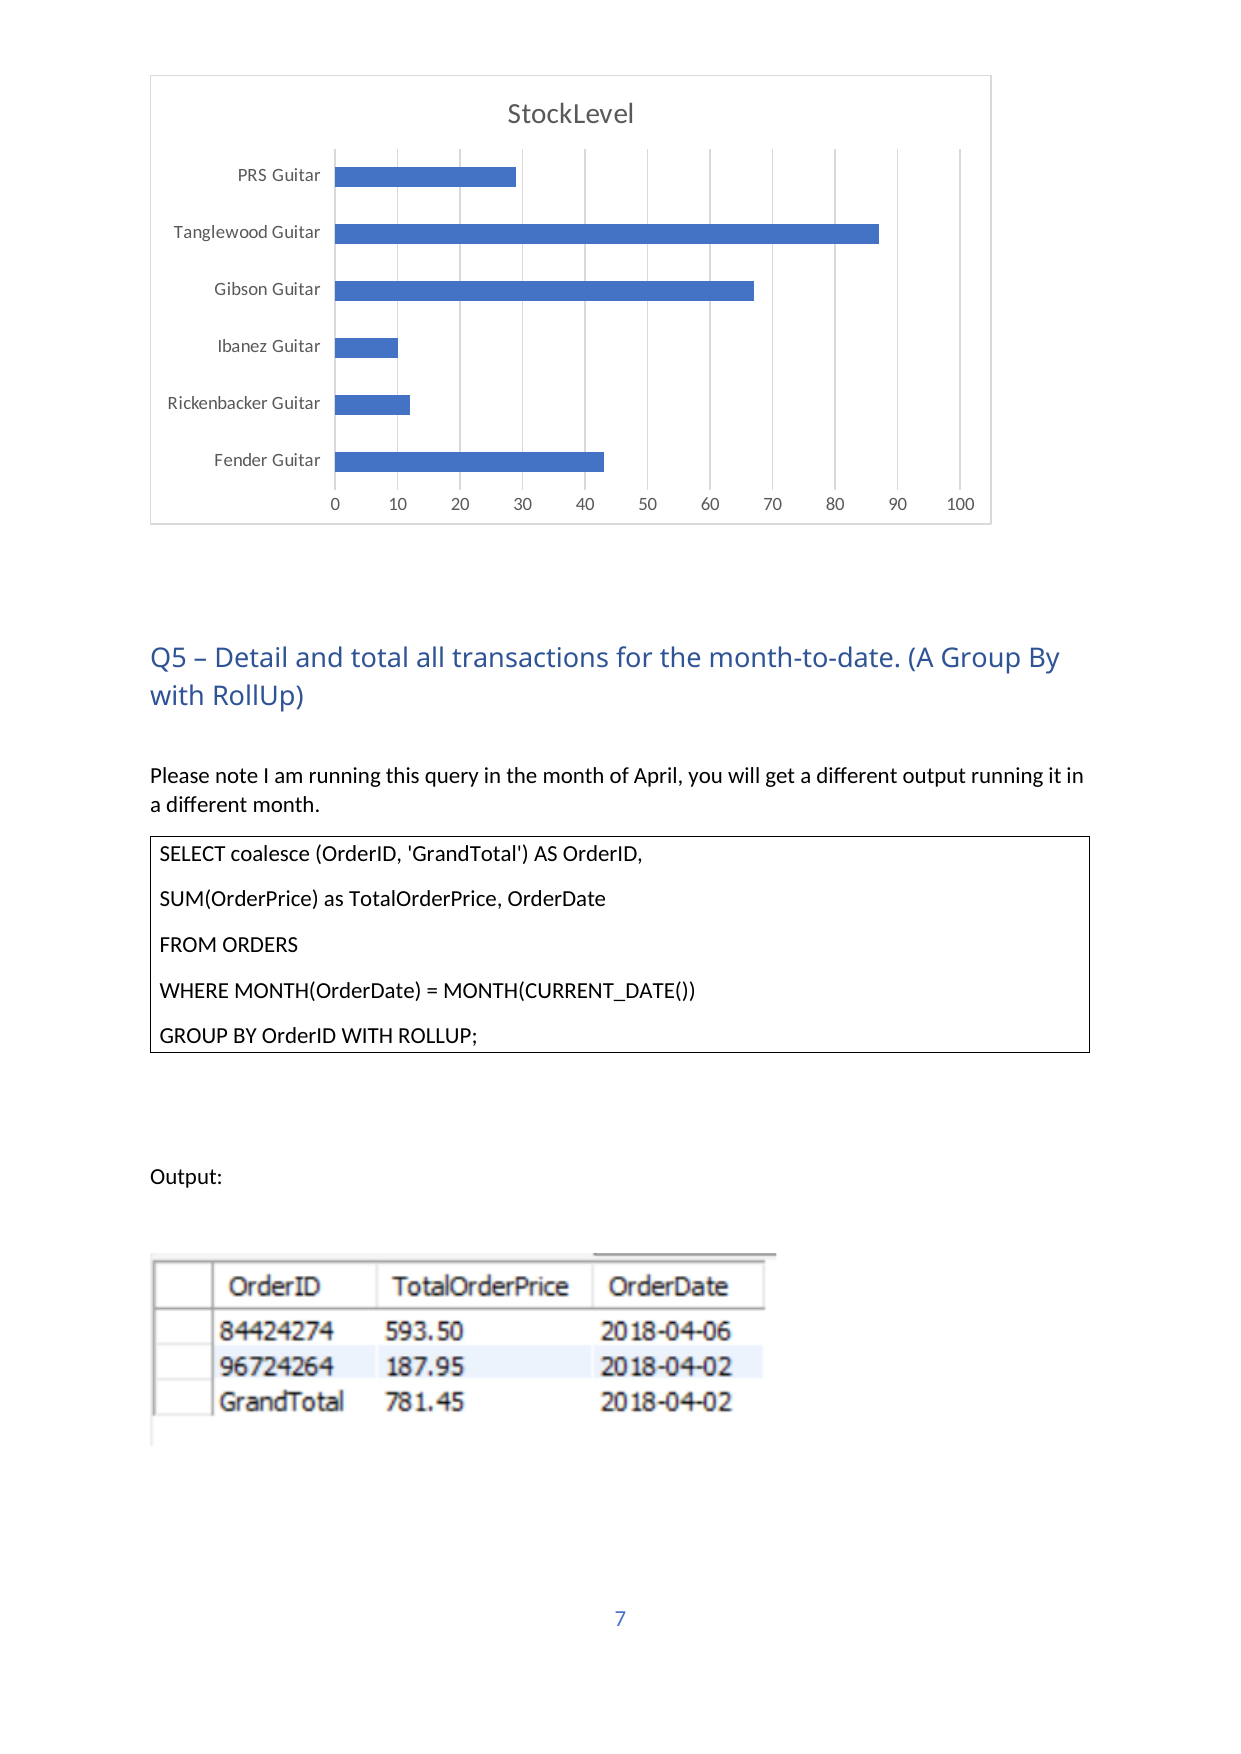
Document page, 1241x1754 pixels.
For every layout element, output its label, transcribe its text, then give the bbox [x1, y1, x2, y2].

subtitle Q5 – Detail and total all transactions for the month-to-date. (A Group By with RollUp) [150, 638, 1090, 713]
text SUM(OrderPrice) as TotalOrderPrice, OrderDate [151, 881, 1089, 912]
text GROUP BY OrderID WITH ROLLUP; [151, 1018, 1089, 1052]
text FROM ORDERS [151, 927, 1089, 958]
text SELECT coalesce (OrderID, 'GrandTotal') AS OrderID, [151, 837, 1089, 867]
text WHERE MONTH(OrderDate) = MONTH(CURRENT_DATE()) [151, 973, 1089, 1004]
text Please note I am running this query in the month of April, you will get a different output running it in a different month. [150, 761, 1090, 818]
text Output: [150, 1162, 1090, 1190]
